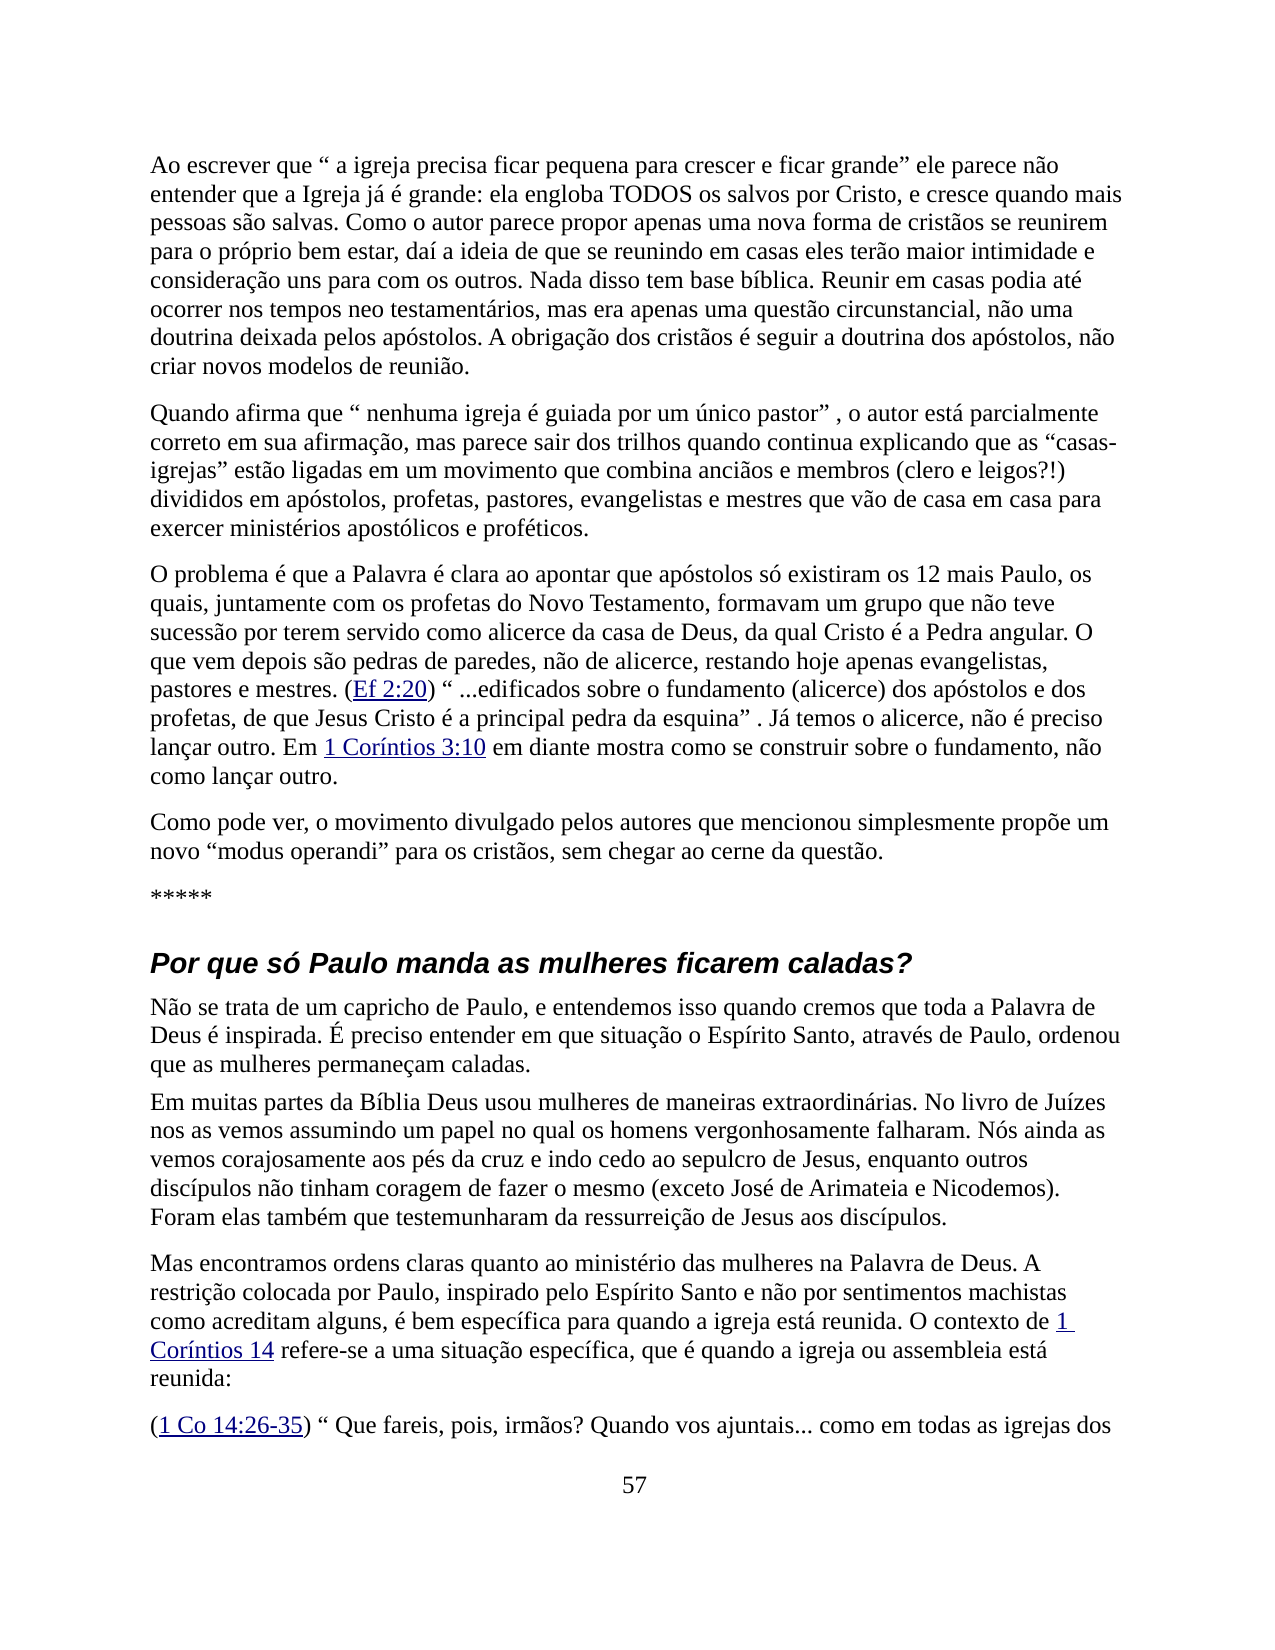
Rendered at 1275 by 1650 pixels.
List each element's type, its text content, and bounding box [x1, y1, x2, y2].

text Ao escrever que “ a igreja precisa ficar pequena para crescer e ficar grande” ele parece não entender que a Igreja já é grande: ela engloba TODOS os salvos por Cristo, e cresce quando mais pessoas são salvas. Como o autor parece propor apenas uma nova forma de cristãos se reunirem para o próprio bem estar, daí a ideia de que se reunindo em casas eles terão maior intimidade e consideração uns para com os outros. Nada disso tem base bíblica. Reunir em casas podia até ocorrer nos tempos neo testamentários, mas era apenas uma questão circunstancial, não uma doutrina deixada pelos apóstolos. A obrigação dos cristãos é seguir a doutrina dos apóstolos, não criar novos modelos de reunião. [150, 150, 1125, 380]
text ***** [150, 883, 1125, 912]
text Não se trata de um capricho de Paulo, e entendemos isso quando cremos que toda a Palavra de Deus é inspirada. É preciso entender em que situação o Espírito Santo, através de Paulo, ordenou que as mulheres permaneçam caladas. [150, 992, 1125, 1078]
text Quando afirma que “ nenhuma igreja é guiada por um único pastor” , o autor está parcialmente correto em sua afirmação, mas parece sair dos trilhos quando continua explicando que as “casas-igrejas” estão ligadas em um movimento que combina anciãos e membros (clero e leigos?!) divididos em apóstolos, profetas, pastores, evangelistas e mestres que vão de casa em casa para exercer ministérios apostólicos e proféticos. [150, 398, 1125, 542]
text Como pode ver, o movimento divulgado pelos autores que mencionou simplesmente propõe um novo “modus operandi” para os cristãos, sem chegar ao cerne da questão. [150, 807, 1125, 865]
text (1 Co 14:26-35) “ Que fareis, pois, irmãos? Quando vos ajuntais... como em todas as igrejas dos [150, 1410, 1125, 1439]
text Em muitas partes da Bíblia Deus usou mulheres de maneiras extraordinárias. No livro de Juízes nos as vemos assumindo um papel no qual os homens vergonhosamente falharam. Nós ainda as vemos corajosamente aos pés da cruz e indo cedo ao sepulcro de Jesus, enquanto outros discípulos não tinham coragem de fazer o mesmo (exceto José de Arimateia e Nicodemos). Foram elas também que testemunharam da ressurreição de Jesus aos discípulos. [150, 1087, 1125, 1231]
text Mas encontramos ordens claras quanto ao ministério das mulheres na Palavra de Deus. A restrição colocada por Paulo, inspirado pelo Espírito Santo e não por sentimentos machistas como acreditam alguns, é bem específica para quando a igreja está reunida. O contexto de 1 Coríntios 14 refere-se a uma situação específica, que é quando a igreja ou assembleia está reunida: [150, 1248, 1125, 1392]
text O problema é que a Palavra é clara ao apontar que apóstolos só existiram os 12 mais Paulo, os quais, juntamente com os profetas do Novo Testamento, formavam um grupo que não teve sucessão por terem servido como alicerce da casa de Deus, da qual Cristo é a Pedra angular. O que vem depois são pedras de paredes, não de alicerce, restando hoje apenas evangelistas, pastores e mestres. (Ef 2:20) “ ...edificados sobre o fundamento (alicerce) dos apóstolos e dos profetas, de que Jesus Cristo é a principal pedra da esquina” . Já temos o alicerce, não é preciso lançar outro. Em 1 Coríntios 3:10 em diante mostra como se construir sobre o fundamento, não como lançar outro. [150, 559, 1125, 789]
subtitle Por que só Paulo manda as mulheres ficarem caladas? [150, 946, 1125, 979]
